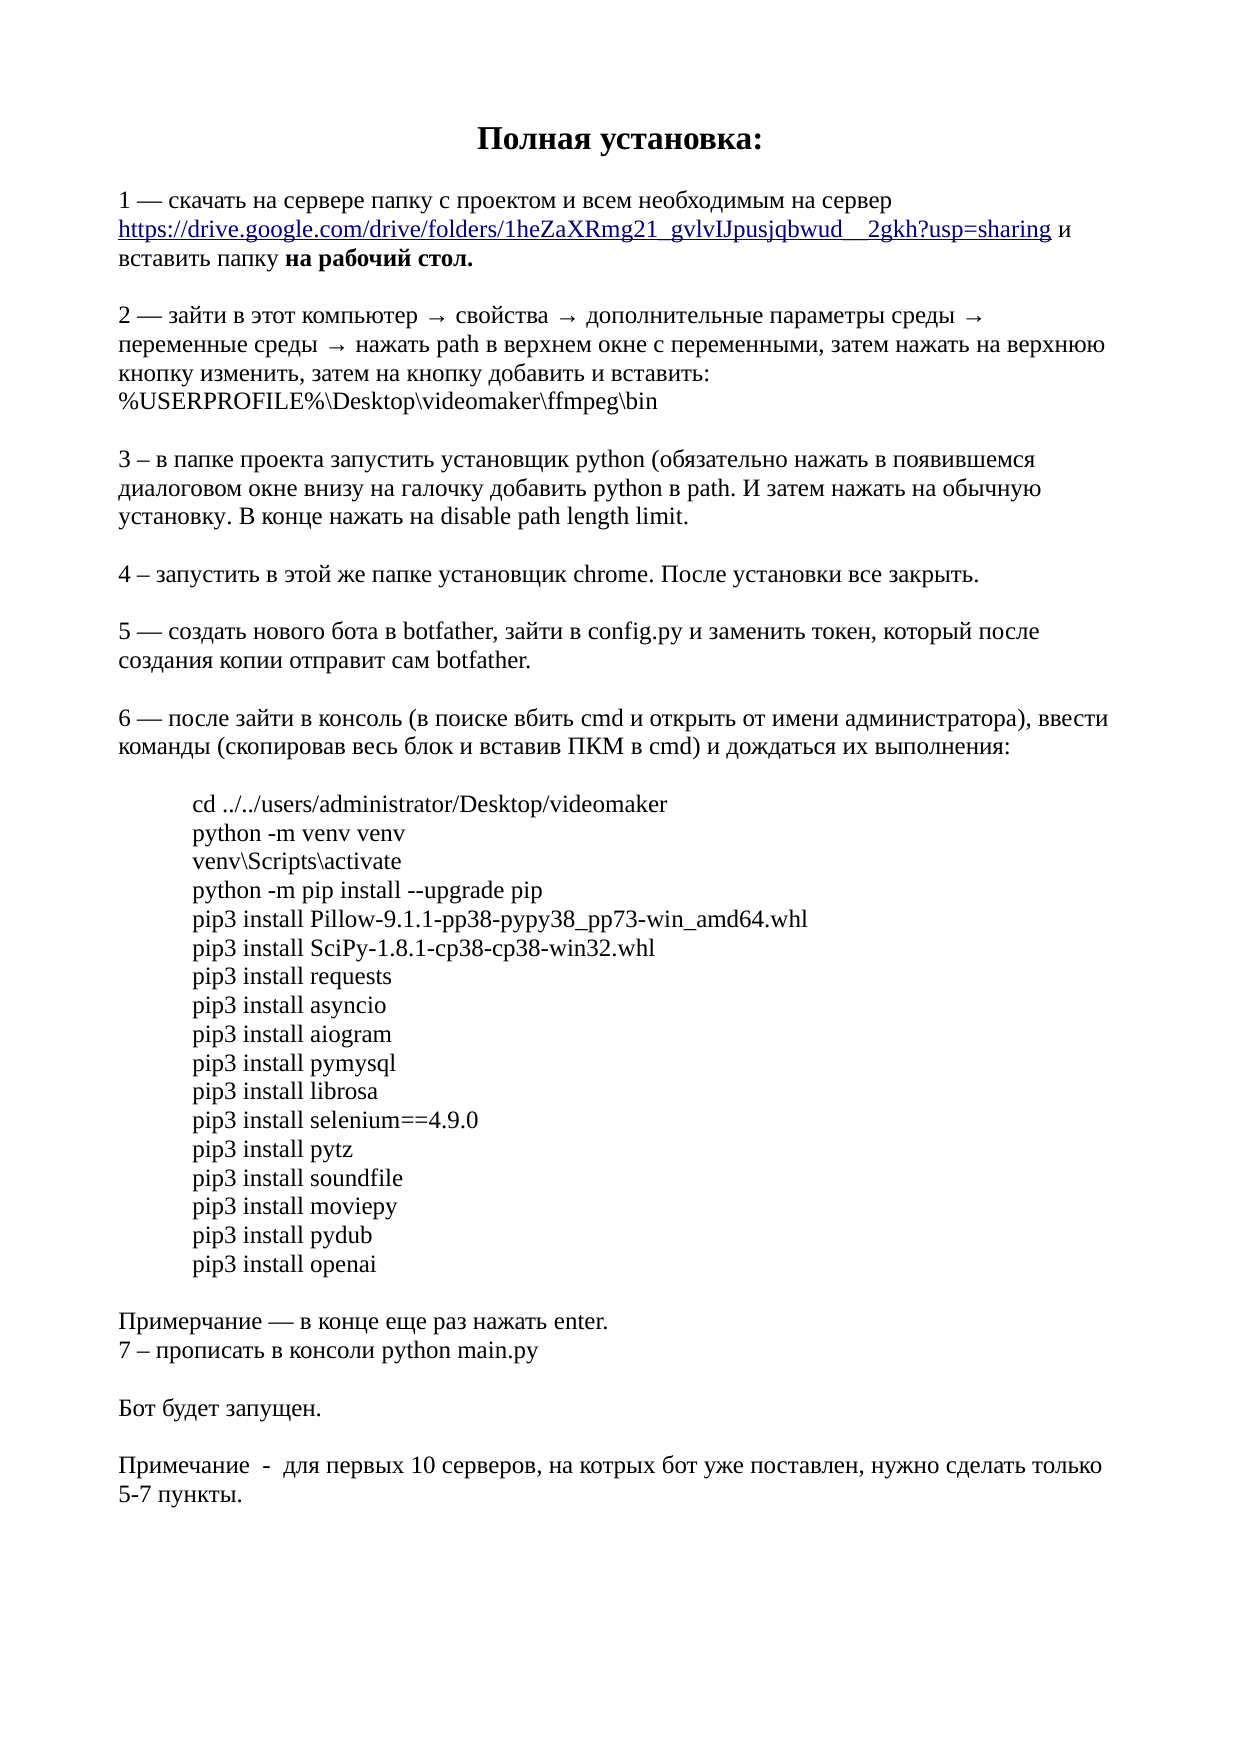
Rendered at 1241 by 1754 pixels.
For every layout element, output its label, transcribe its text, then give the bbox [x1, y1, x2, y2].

text cd ../../users/administrator/Desktop/videomaker [118, 789, 1122, 818]
text Примечание - для первых 10 серверов, на котрых бот уже поставлен, нужно сделать только 5-7 пункты. [118, 1450, 1122, 1508]
text pip3 install pytz [118, 1134, 1122, 1163]
text venv\Scripts\activate python -m pip install --upgrade pip [118, 846, 1122, 904]
text 1 — скачать на сервере папку с проектом и всем необходимым на сервер https://drive.google.com/drive/folders/1heZaXRmg21_gvlvIJpusjqbwud__2gkh?usp=sharing и вставить папку на рабочий стол. [118, 185, 1122, 271]
text 6 — после зайти в консоль (в поиске вбить cmd и открыть от имени администратора), ввести команды (скопировав весь блок и вставив ПКМ в cmd) и дождаться их выполнения: [118, 703, 1122, 760]
text pip3 install selenium==4.9.0 [118, 1105, 1122, 1134]
text pip3 install Pillow-9.1.1-pp38-pypy38_pp73-win_amd64.whl [118, 904, 1122, 933]
text 5 — создать нового бота в botfather, зайти в config.py и заменить токен, который после создания копии отправит сам botfather. [118, 616, 1122, 674]
text pip3 install aiogram [118, 1019, 1122, 1048]
text 7 – прописать в консоли python main.py [118, 1335, 1122, 1364]
text pip3 install openai [118, 1249, 1122, 1278]
text pip3 install pydub [118, 1220, 1122, 1249]
text 4 – запустить в этой же папке установщик chrome. После установки все закрыть. [118, 559, 1122, 588]
text 2 — зайти в этот компьютер → свойства → дополнительные параметры среды → переменные среды → нажать path в верхнем окне с переменными, затем нажать на верхнюю кнопку изменить, затем на кнопку добавить и вставить: [118, 300, 1122, 386]
text Бот будет запущен. [118, 1393, 1122, 1421]
text pip3 install asyncio [118, 990, 1122, 1019]
text Примерчание — в конце еще раз нажать enter. [118, 1306, 1122, 1335]
text Полная установка: [118, 118, 1122, 156]
text pip3 install pymysql [118, 1048, 1122, 1076]
text pip3 install moviepy [118, 1191, 1122, 1220]
text pip3 install soundfile [118, 1163, 1122, 1191]
text pip3 install librosa [118, 1076, 1122, 1105]
text %USERPROFILE%\Desktop\videomaker\ffmpeg\bin 3 – в папке проекта запустить установщик python (обязательно нажать в появившемся диалоговом окне внизу на галочку добавить python в path. И затем нажать на обычную установку. В конце нажать на disable path length limit. [118, 386, 1122, 530]
text python -m venv venv [118, 818, 1122, 846]
text pip3 install SciPy-1.8.1-cp38-cp38-win32.whl pip3 install requests [118, 933, 1122, 990]
